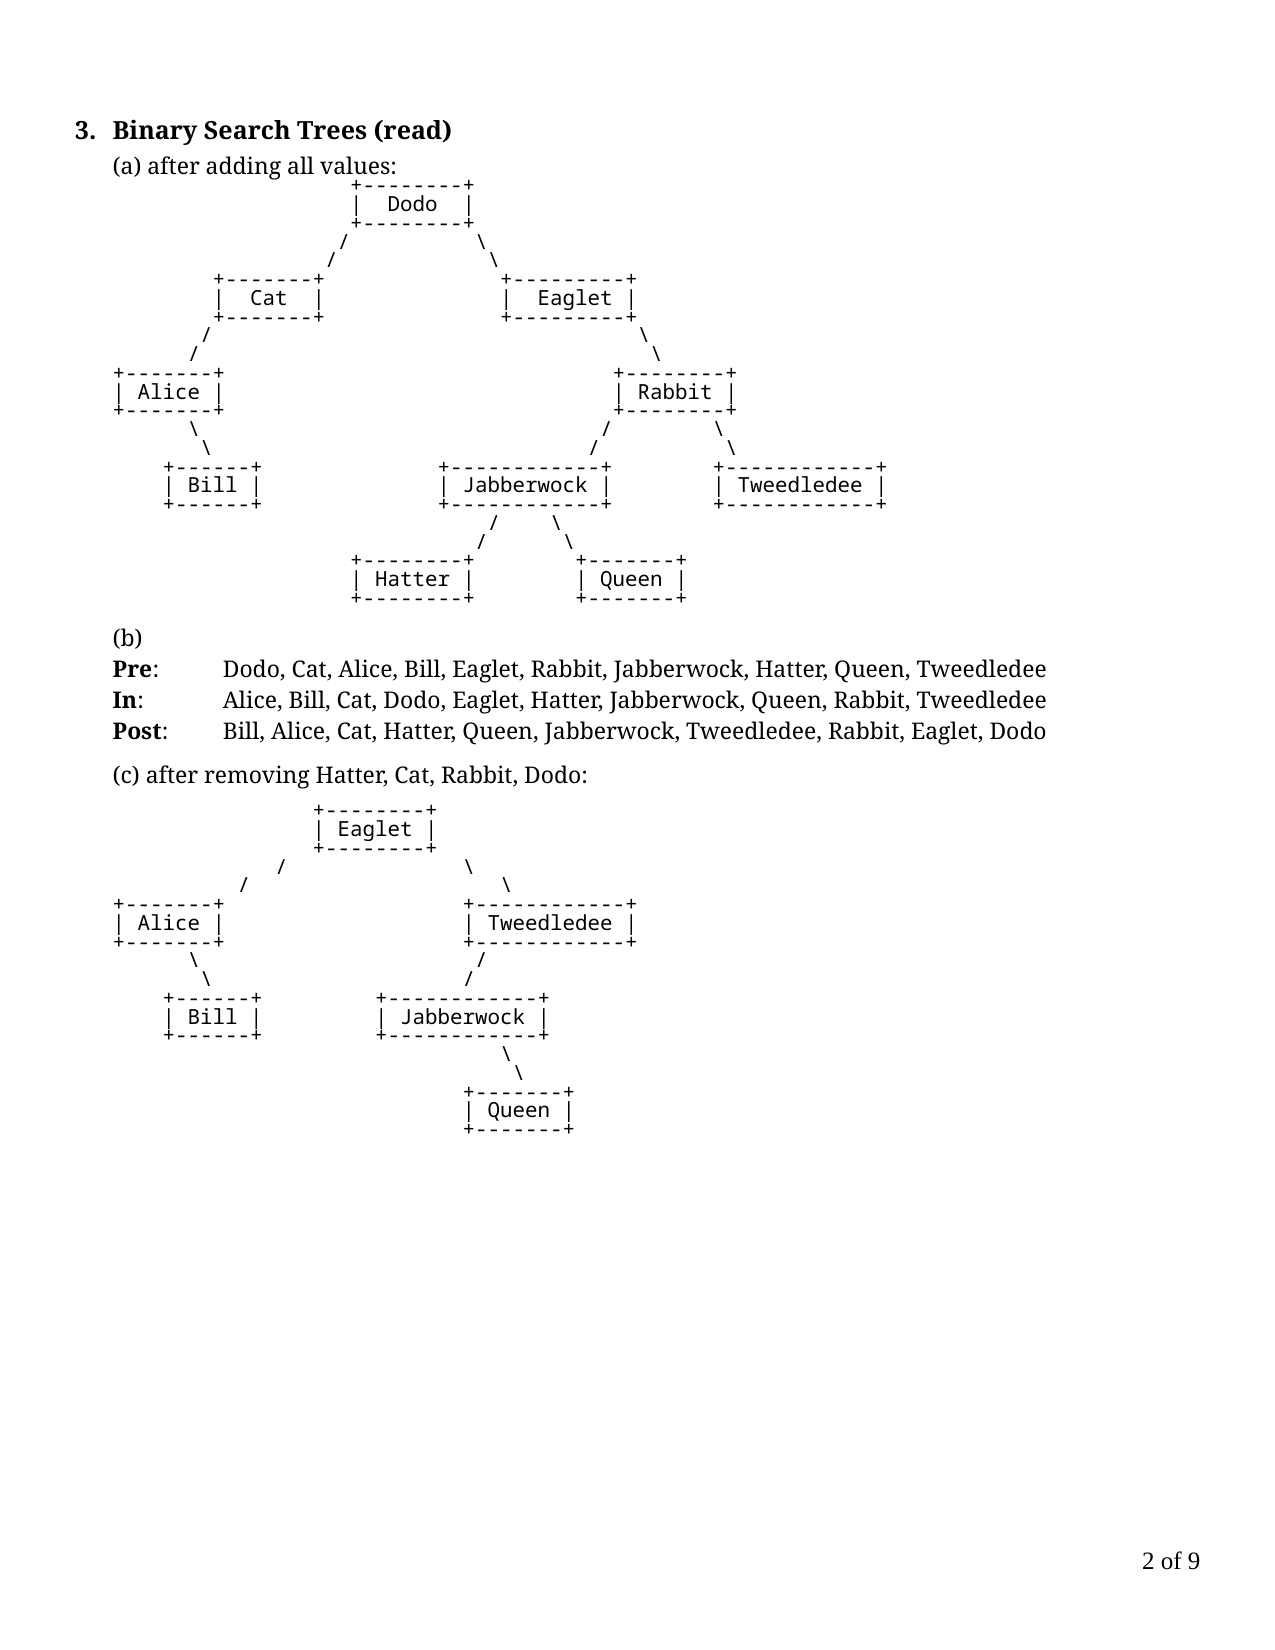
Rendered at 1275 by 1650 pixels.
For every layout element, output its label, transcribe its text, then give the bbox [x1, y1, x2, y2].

text +-------+ +---------+ [112, 309, 1200, 328]
text \ [112, 1065, 1200, 1084]
text | Cat | | Eaglet | [319, 290, 505, 309]
text | Hatter | | Queen | [682, 572, 1200, 590]
text | Bill | | Jabberwock | [382, 1009, 542, 1028]
text | Cat | | Eaglet | [632, 290, 1200, 309]
text +--------+ +-------+ [112, 590, 1200, 609]
text / \ [112, 515, 1200, 534]
text +-------+ +--------+ [112, 403, 1200, 422]
text +-------+ +--------+ [112, 365, 1200, 384]
text / \ [112, 859, 1200, 878]
text | Bill | | Jabberwock | | Tweedledee | [719, 478, 880, 497]
text | Bill | | Jabberwock | | Tweedledee | [882, 478, 1200, 497]
text +------+ +------------+ +------------+ [112, 459, 1200, 478]
text +-------+ +---------+ [112, 272, 1200, 290]
text | Alice | | Tweedledee | [632, 915, 1200, 934]
text | Dodo | [469, 197, 1200, 215]
text | Alice | | Rabbit | [732, 384, 1200, 403]
text \ / \ [112, 422, 1200, 440]
text +--------+ [112, 215, 1200, 234]
text | Dodo | [112, 197, 355, 215]
text | Bill | | Jabberwock | | Tweedledee | [444, 478, 605, 497]
text \ / [112, 972, 1200, 990]
text | Cat | | Eaglet | [112, 290, 217, 309]
text | Hatter | | Queen | [112, 572, 355, 590]
text \ / \ [112, 440, 1200, 459]
text | Cat | | Eaglet | [507, 290, 630, 309]
text +-------+ [112, 1084, 1200, 1103]
text +------+ +------------+ [112, 1028, 1200, 1047]
text | Bill | | Jabberwock | | Tweedledee | [257, 478, 442, 497]
text +--------+ [112, 803, 1200, 822]
text +--------+ [112, 840, 1200, 859]
text / \ [112, 534, 1200, 553]
text | Hatter | | Queen | [469, 572, 580, 590]
text +------+ +------------+ [112, 990, 1200, 1009]
text (a) after adding all values: +--------+ [112, 159, 1200, 197]
text +-------+ +------------+ [112, 897, 1200, 915]
text / \ [112, 253, 1200, 272]
text | Alice | | Rabbit | [219, 384, 617, 403]
text / \ [112, 347, 1200, 365]
text | Bill | | Jabberwock | [257, 1009, 380, 1028]
text | Alice | | Rabbit | [119, 384, 217, 403]
text (c) after removing Hatter, Cat, Rabbit, Dodo: [112, 759, 1200, 790]
text / \ [112, 878, 1200, 897]
text | Bill | | Jabberwock | | Tweedledee | [169, 478, 255, 497]
text | Queen | [469, 1103, 567, 1122]
text / \ [112, 234, 1200, 253]
text | Hatter | | Queen | [357, 572, 467, 590]
text | Eaglet | [319, 822, 430, 840]
text | Eaglet | [112, 822, 317, 840]
text / \ [112, 328, 1200, 347]
text | Bill | | Jabberwock | [169, 1009, 255, 1028]
text | Alice | | Tweedledee | [219, 915, 467, 934]
text | Alice | | Tweedledee | [119, 915, 217, 934]
text | Alice | | Rabbit | [619, 384, 730, 403]
text \ [112, 1047, 1200, 1065]
text | Bill | | Jabberwock | | Tweedledee | [112, 478, 167, 497]
text +-------+ +------------+ [112, 934, 1200, 953]
text | Bill | | Jabberwock | [544, 1009, 1200, 1028]
text | Hatter | | Queen | [582, 572, 609, 590]
text | Hatter | | Queen | [609, 572, 680, 590]
text +--------+ +-------+ [112, 553, 1200, 572]
text | Bill | | Jabberwock | | Tweedledee | [607, 478, 717, 497]
text +------+ +------------+ +------------+ [112, 497, 1200, 515]
text | Alice | | Tweedledee | [469, 915, 630, 934]
text | Cat | | Eaglet | [219, 290, 317, 309]
text \ / [112, 953, 1200, 972]
text | Queen | [569, 1103, 1200, 1122]
text | Dodo | [357, 197, 467, 215]
text +-------+ [112, 1122, 1200, 1140]
text 3. Binary Search Trees (read) [75, 112, 1200, 147]
text | Eaglet | [432, 822, 1200, 840]
text | Bill | | Jabberwock | [112, 1009, 167, 1028]
text (b) Pre: Dodo, Cat, Alice, Bill, Eaglet, Rabbit, Jabberwock, Hatter, Queen, Tweedledee In: Alice, Bill, Cat, Dodo, Eaglet, Hatter, Jabberwock, Queen, Rabbit, Tweedledee Post: Bill, Alice, Cat, Hatter, Queen, Jabberwock, Tweedledee, Rabbit, Eaglet, Dodo [112, 622, 1200, 747]
text | Queen | [112, 1103, 467, 1122]
